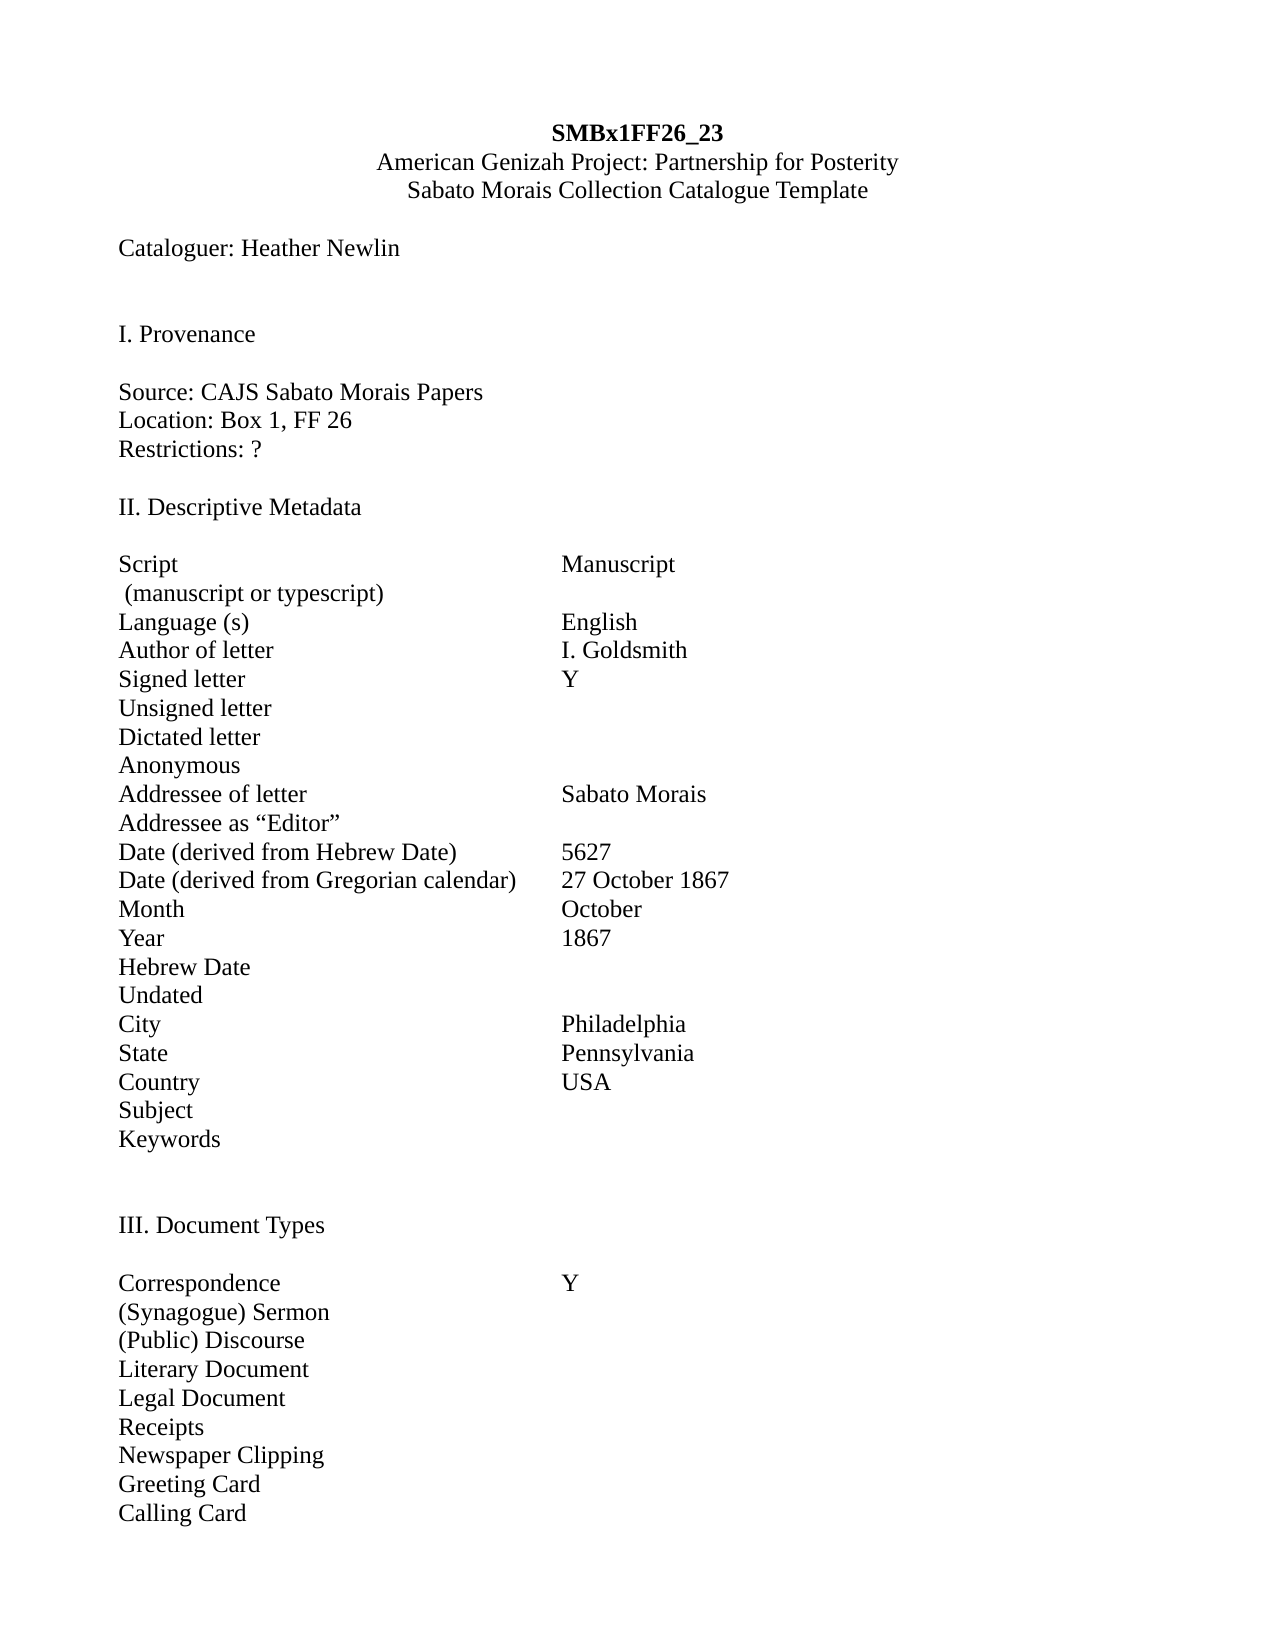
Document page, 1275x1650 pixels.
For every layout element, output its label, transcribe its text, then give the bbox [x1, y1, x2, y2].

text Author of letter I. Goldsmith [118, 636, 1157, 664]
text Signed letter Y [118, 664, 1157, 693]
text Literary Document [118, 1354, 1157, 1383]
text Subject [118, 1096, 1157, 1124]
text Source: CAJS Sabato Morais Papers [118, 377, 1157, 406]
text Country USA [118, 1067, 1157, 1096]
text Language (s) English [118, 607, 1157, 636]
text Newspaper Clipping [118, 1441, 1157, 1469]
text Addressee of letter Sabato Morais [118, 779, 1157, 808]
text Hebrew Date [118, 952, 1157, 981]
text Keywords [118, 1124, 1157, 1153]
text III. Document Types [118, 1211, 1157, 1239]
text Sabato Morais Collection Catalogue Template [118, 176, 1157, 204]
text Date (derived from Gregorian calendar) 27 October 1867 [118, 866, 1157, 894]
text Restrictions: ? [118, 434, 1157, 463]
text Addressee as “Editor” [118, 808, 1157, 837]
text American Genizah Project: Partnership for Posterity [118, 147, 1157, 176]
text (Synagogue) Sermon [118, 1297, 1157, 1326]
text (manuscript or typescript) [118, 578, 1157, 607]
text Cataloguer: Heather Newlin [118, 233, 1157, 262]
text State Pennsylvania [118, 1038, 1157, 1067]
text Receipts [118, 1412, 1157, 1441]
text (Public) Discourse [118, 1326, 1157, 1354]
text Legal Document [118, 1383, 1157, 1412]
text Greeting Card [118, 1469, 1157, 1498]
text SMBx1FF26_23 [118, 118, 1157, 147]
text Correspondence Y [118, 1268, 1157, 1297]
text Location: Box 1, FF 26 [118, 406, 1157, 434]
text Year 1867 [118, 923, 1157, 952]
text Dictated letter [118, 722, 1157, 751]
text City Philadelphia [118, 1009, 1157, 1038]
text Undated [118, 981, 1157, 1009]
text Anonymous [118, 751, 1157, 779]
text I. Provenance [118, 319, 1157, 348]
text Unsigned letter [118, 693, 1157, 722]
text Month October [118, 894, 1157, 923]
text Calling Card [118, 1498, 1157, 1527]
text Date (derived from Hebrew Date) 5627 [118, 837, 1157, 866]
text II. Descriptive Metadata [118, 492, 1157, 521]
text Script Manuscript [118, 549, 1157, 578]
